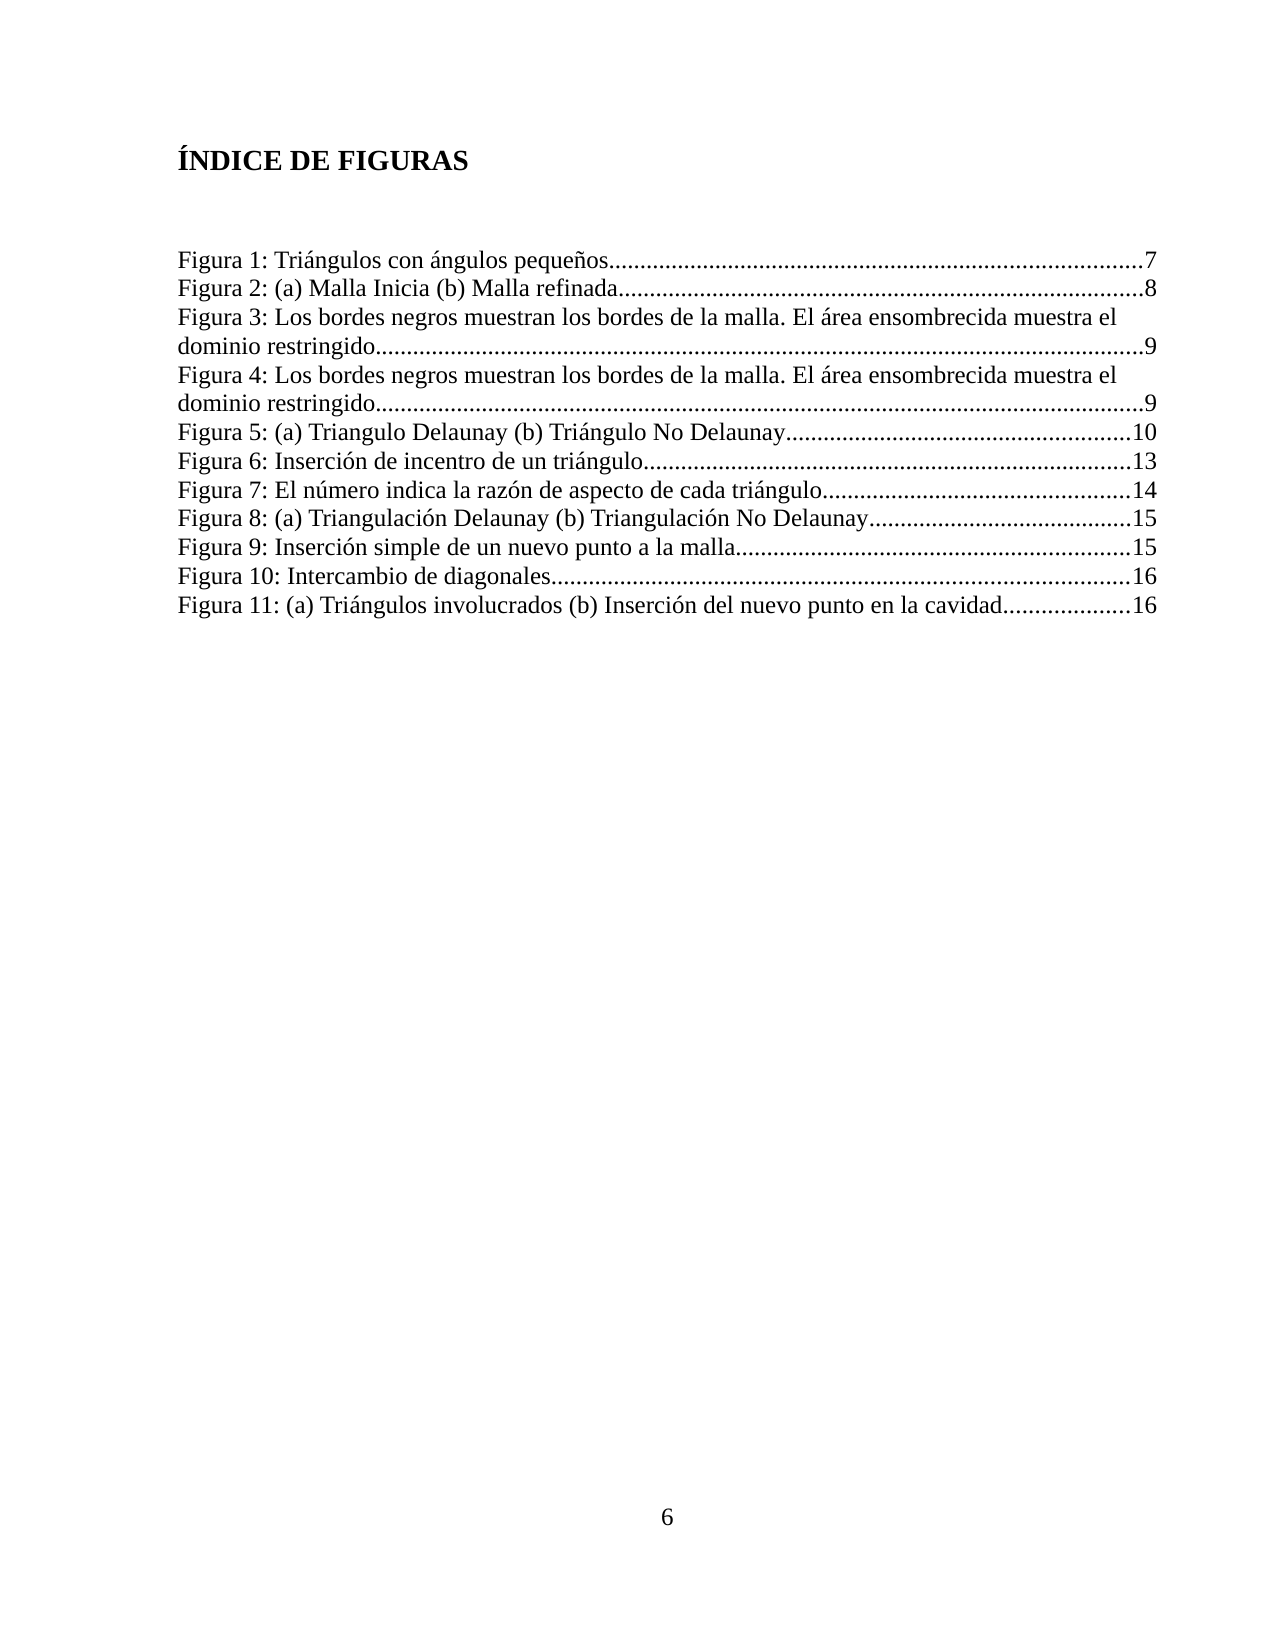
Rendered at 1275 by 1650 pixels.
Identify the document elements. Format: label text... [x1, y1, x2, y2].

text Figura 8: (a) Triangulación Delaunay (b) Triangulación No Delaunay 15 [177, 503, 1157, 532]
subtitle ÍNDICE DE FIGURAS [177, 143, 1157, 177]
text Figura 7: El número indica la razón de aspecto de cada triángulo 14 [177, 475, 1157, 503]
text Figura 2: (a) Malla Inicia (b) Malla refinada 8 [177, 273, 1157, 302]
text Figura 10: Intercambio de diagonales 16 [177, 561, 1157, 590]
text Figura 5: (a) Triangulo Delaunay (b) Triángulo No Delaunay 10 [177, 417, 1157, 446]
text Figura 1: Triángulos con ángulos pequeños 7 [177, 245, 1157, 273]
text Figura 9: Inserción simple de un nuevo punto a la malla 15 [177, 532, 1157, 561]
text Figura 6: Inserción de incentro de un triángulo 13 [177, 446, 1157, 475]
text Figura 3: Los bordes negros muestran los bordes de la malla. El área ensombrecida muestra el dominio restringido. 9 [177, 302, 1157, 360]
text Figura 11: (a) Triángulos involucrados (b) Inserción del nuevo punto en la cavidad 16 [177, 590, 1157, 618]
text Figura 4: Los bordes negros muestran los bordes de la malla. El área ensombrecida muestra el dominio restringido. 9 [177, 360, 1157, 417]
